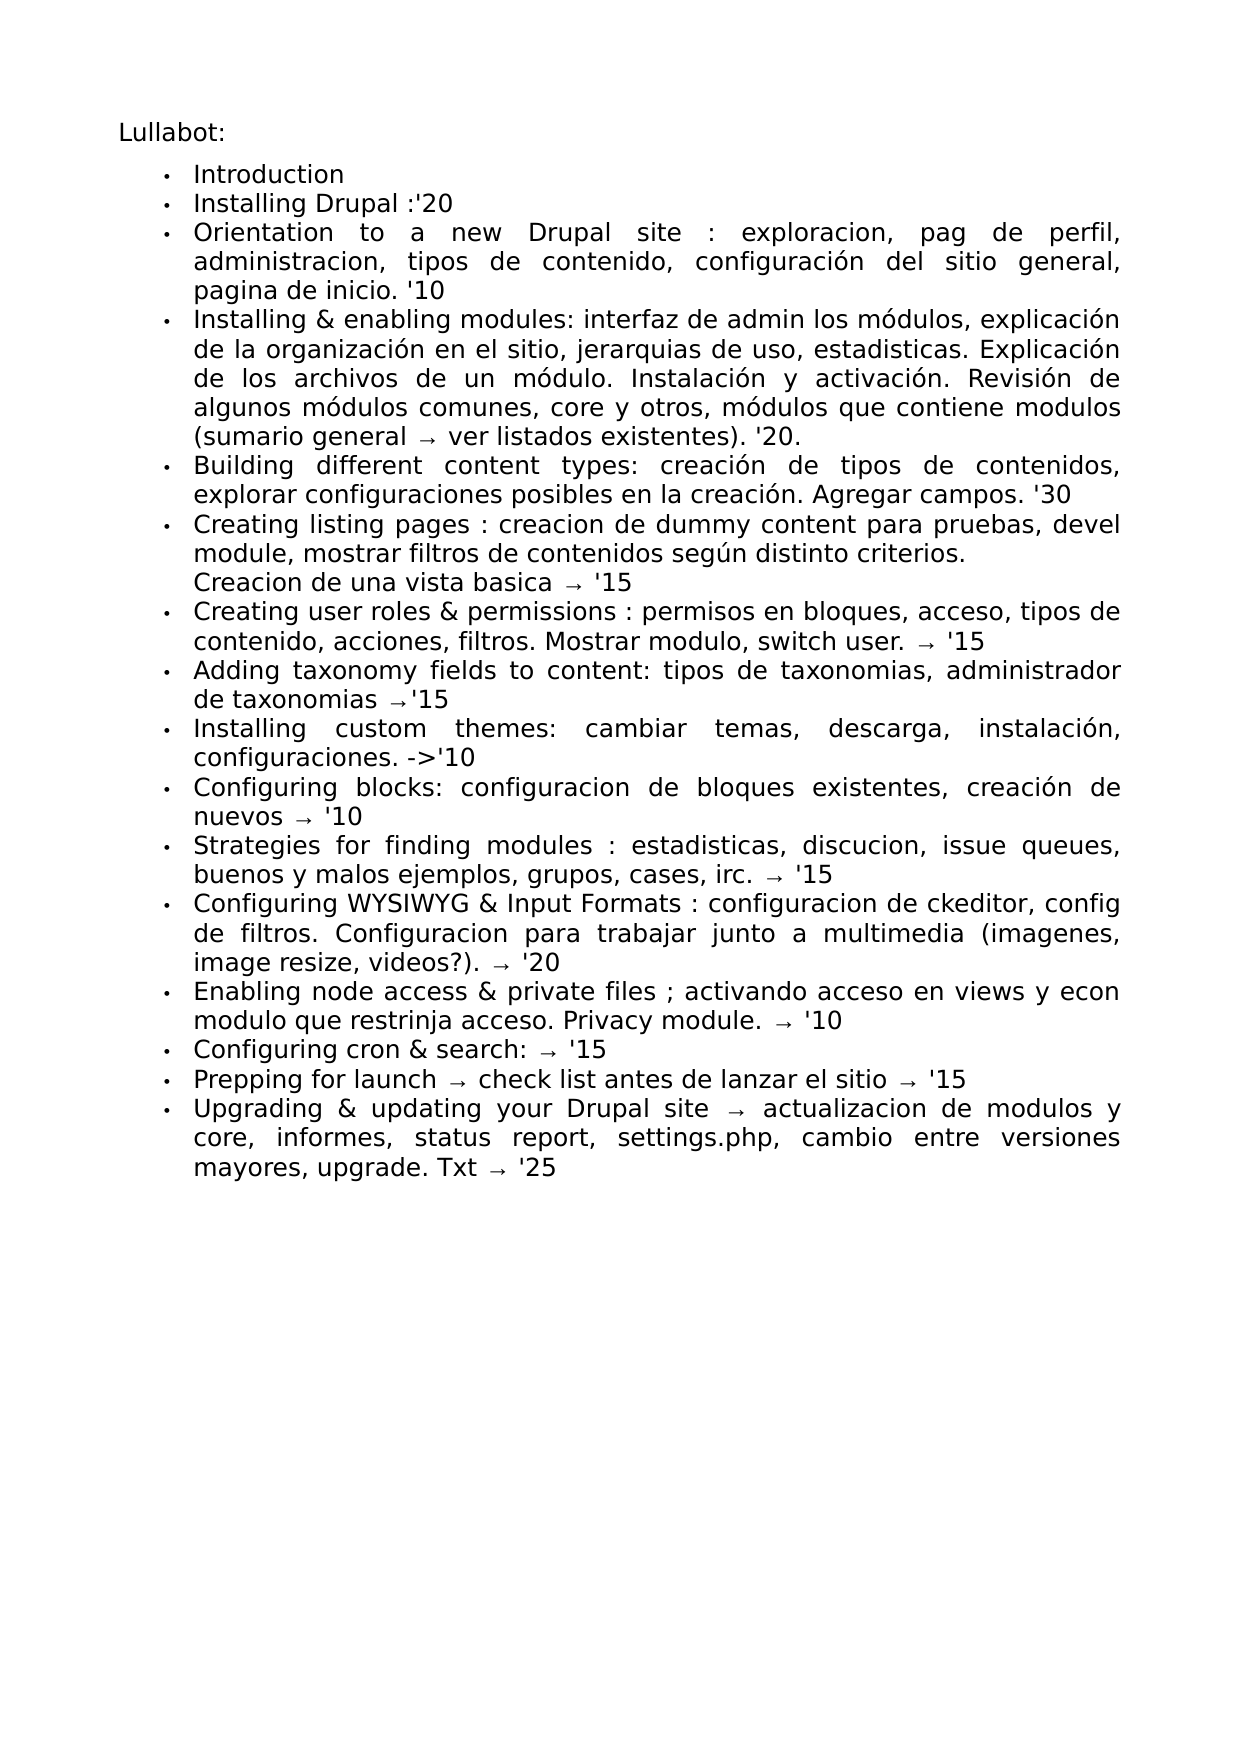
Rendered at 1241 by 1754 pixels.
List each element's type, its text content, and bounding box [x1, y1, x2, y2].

list Creacion de una vista basica → '15 [164, 568, 1122, 597]
list Introduction [164, 160, 1122, 189]
list Configuring WYSIWYG & Input Formats : configuracion de ckeditor, config de filtros. Configuracion para trabajar junto a multimedia (imagenes, image resize, videos?). → '20 [164, 889, 1122, 977]
text Lullabot: [118, 118, 1122, 147]
list Creating user roles & permissions : permisos en bloques, acceso, tipos de contenido, acciones, filtros. Mostrar modulo, switch user. → '15 [164, 597, 1122, 656]
list Installing & enabling modules: interfaz de admin los módulos, explicación de la organización en el sitio, jerarquias de uso, estadisticas. Explicación de los archivos de un módulo. Instalación y activación. Revisión de algunos módulos comunes, core y otros, módulos que contiene modulos (sumario general → ver listados existentes). '20. [164, 306, 1122, 452]
list Enabling node access & private files ; activando acceso en views y econ modulo que restrinja acceso. Privacy module. → '10 [164, 977, 1122, 1036]
list Installing Drupal :'20 [164, 189, 1122, 218]
list Configuring blocks: configuracion de bloques existentes, creación de nuevos → '10 [164, 773, 1122, 831]
list Configuring cron & search: → '15 [164, 1036, 1122, 1065]
list Adding taxonomy fields to content: tipos de taxonomias, administrador de taxonomias →'15 [164, 656, 1122, 714]
list Creating listing pages : creacion de dummy content para pruebas, devel module, mostrar filtros de contenidos según distinto criterios. [164, 510, 1122, 568]
list Building different content types: creación de tipos de contenidos, explorar configuraciones posibles en la creación. Agregar campos. '30 [164, 452, 1122, 510]
list Upgrading & updating your Drupal site → actualizacion de modulos y core, informes, status report, settings.php, cambio entre versiones mayores, upgrade. Txt → '25 [164, 1094, 1122, 1182]
list Prepping for launch → check list antes de lanzar el sitio → '15 [164, 1065, 1122, 1094]
list Orientation to a new Drupal site : exploracion, pag de perfil, administracion, tipos de contenido, configuración del sitio general, pagina de inicio. '10 [164, 218, 1122, 306]
list Installing custom themes: cambiar temas, descarga, instalación, configuraciones. ->'10 [164, 714, 1122, 773]
list Strategies for finding modules : estadisticas, discucion, issue queues, buenos y malos ejemplos, grupos, cases, irc. → '15 [164, 831, 1122, 889]
